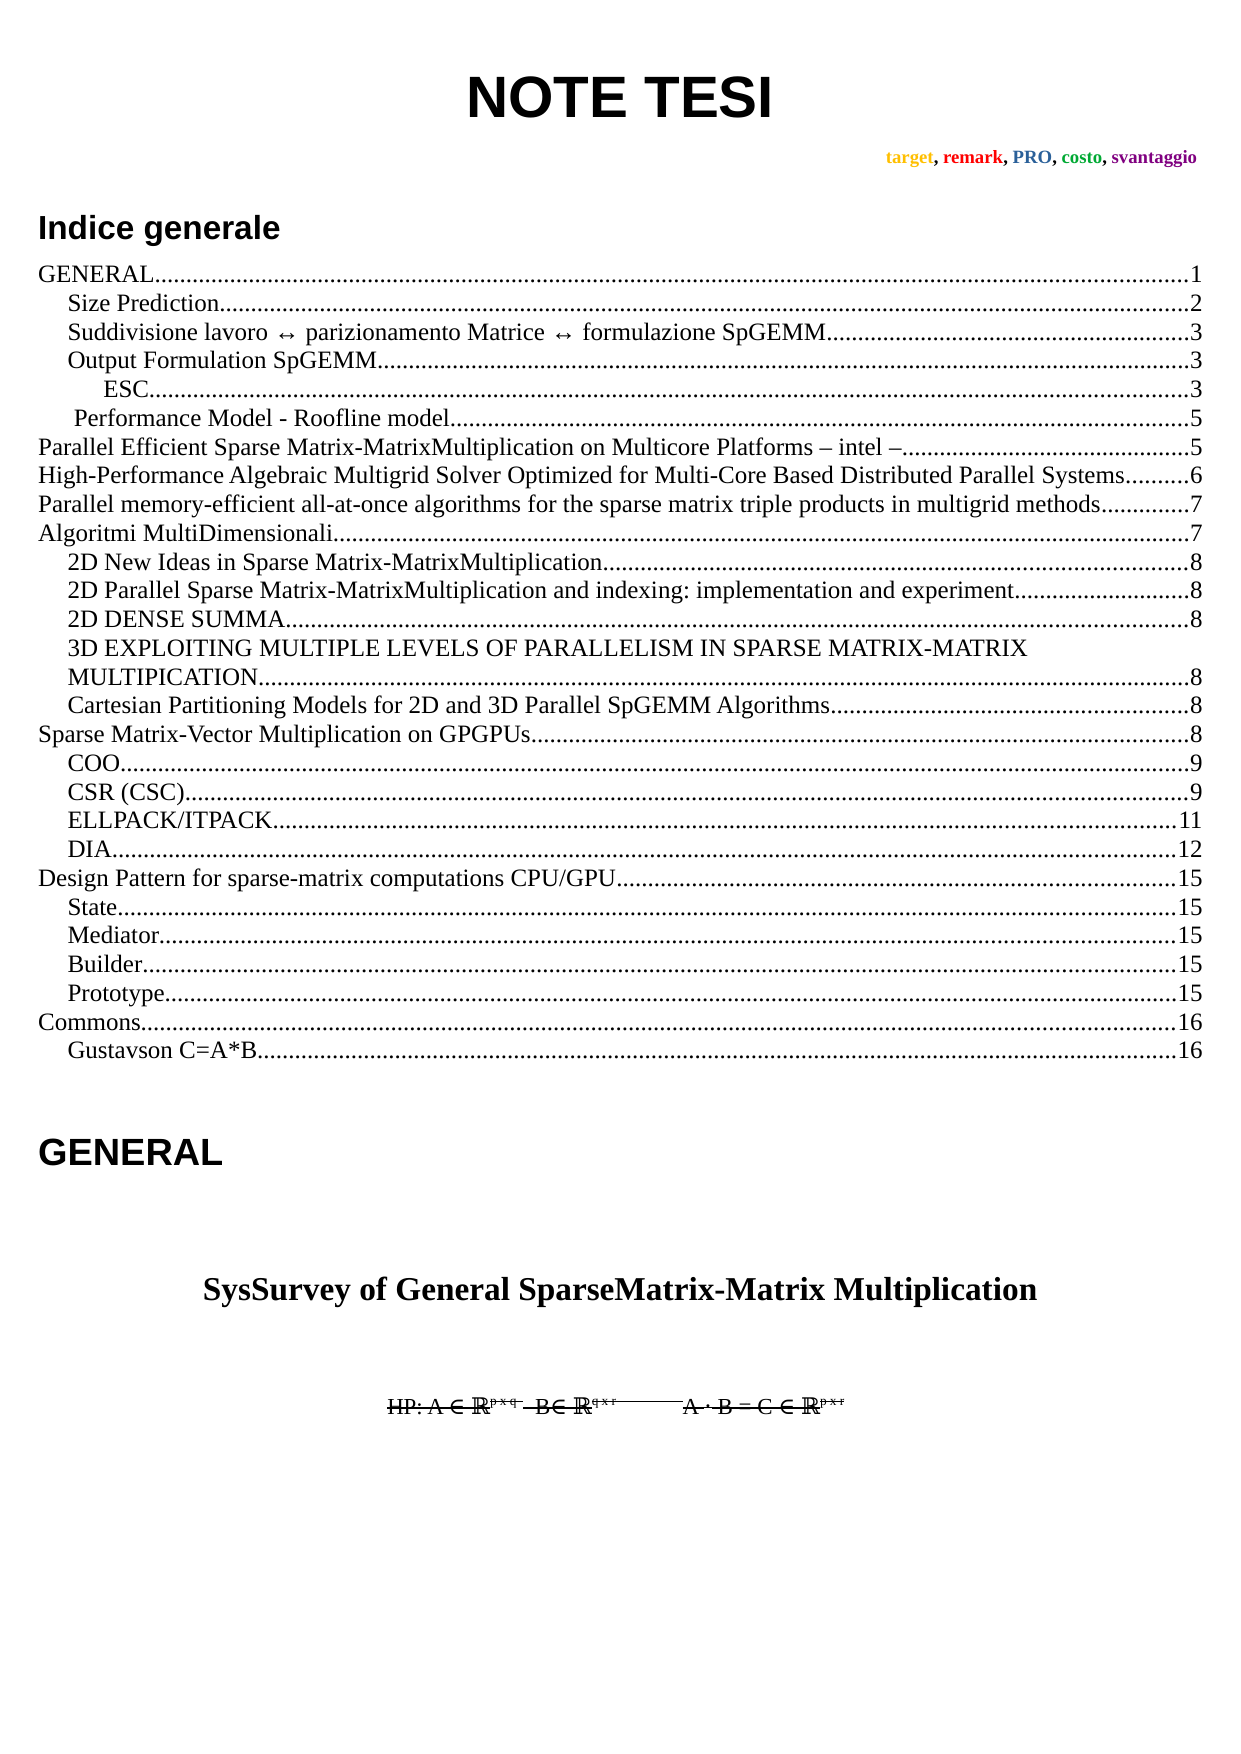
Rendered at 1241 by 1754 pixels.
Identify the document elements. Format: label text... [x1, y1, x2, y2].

text Commons 16 [38, 1007, 1202, 1036]
text Algoritmi MultiDimensionali 7 [38, 518, 1202, 547]
text Cartesian Partitioning Models for 2D and 3D Parallel SpGEMM Algorithms 8 [67, 691, 1202, 719]
text 3D EXPLOITING MULTIPLE LEVELS OF PARALLELISM IN SPARSE MATRIX-MATRIX MULTIPICATION 8 [67, 633, 1202, 691]
text Prototype 15 [67, 978, 1202, 1007]
text Parallel Efficient Sparse Matrix-MatrixMultiplication on Multicore Platforms – intel – 5 [38, 432, 1202, 461]
text Builder 15 [67, 949, 1202, 978]
text Size Prediction 2 [67, 288, 1202, 317]
text 2D DENSE SUMMA 8 [67, 604, 1202, 633]
subtitle GENERAL [38, 1130, 1202, 1174]
text SysSurvey of General SparseMatrix-Matrix Multiplication [38, 1269, 1202, 1308]
text HP: A ∈ ℝp x q B∈ ℝq x r A · B = C ∈ ℝp x r [38, 1391, 1202, 1420]
text GENERAL 1 [38, 259, 1202, 288]
text Gustavson C=A*B 16 [67, 1036, 1202, 1064]
text Sparse Matrix-Vector Multiplication on GPGPUs 8 [38, 719, 1202, 748]
text target, remark, PRO, costo, svantaggio [38, 142, 1202, 169]
text State 15 [67, 892, 1202, 921]
text ESC 3 [97, 374, 1202, 403]
text DIA 12 [67, 834, 1202, 863]
text CSR (CSC) 9 [67, 777, 1202, 806]
text Parallel memory-efficient all-at-once algorithms for the sparse matrix triple products in multigrid methods 7 [38, 489, 1202, 518]
text Output Formulation SpGEMM 3 [67, 346, 1202, 374]
text COO 9 [67, 748, 1202, 777]
text ELLPACK/ITPACK 11 [67, 806, 1202, 834]
text Mediator 15 [67, 921, 1202, 949]
subtitle Indice generale [38, 208, 1202, 247]
text 2D New Ideas in Sparse Matrix-MatrixMultiplication 8 [67, 547, 1202, 576]
text 2D Parallel Sparse Matrix-MatrixMultiplication and indexing: implementation and experiment 8 [67, 576, 1202, 604]
text High-Performance Algebraic Multigrid Solver Optimized for Multi-Core Based Distributed Parallel Systems 6 [38, 461, 1202, 489]
text Design Pattern for sparse-matrix computations CPU/GPU 15 [38, 863, 1202, 892]
text Performance Model - Roofline model 5 [67, 403, 1202, 432]
title NOTE TESI [38, 63, 1202, 130]
text Suddivisione lavoro ↔ parizionamento Matrice ↔ formulazione SpGEMM 3 [67, 317, 1202, 346]
